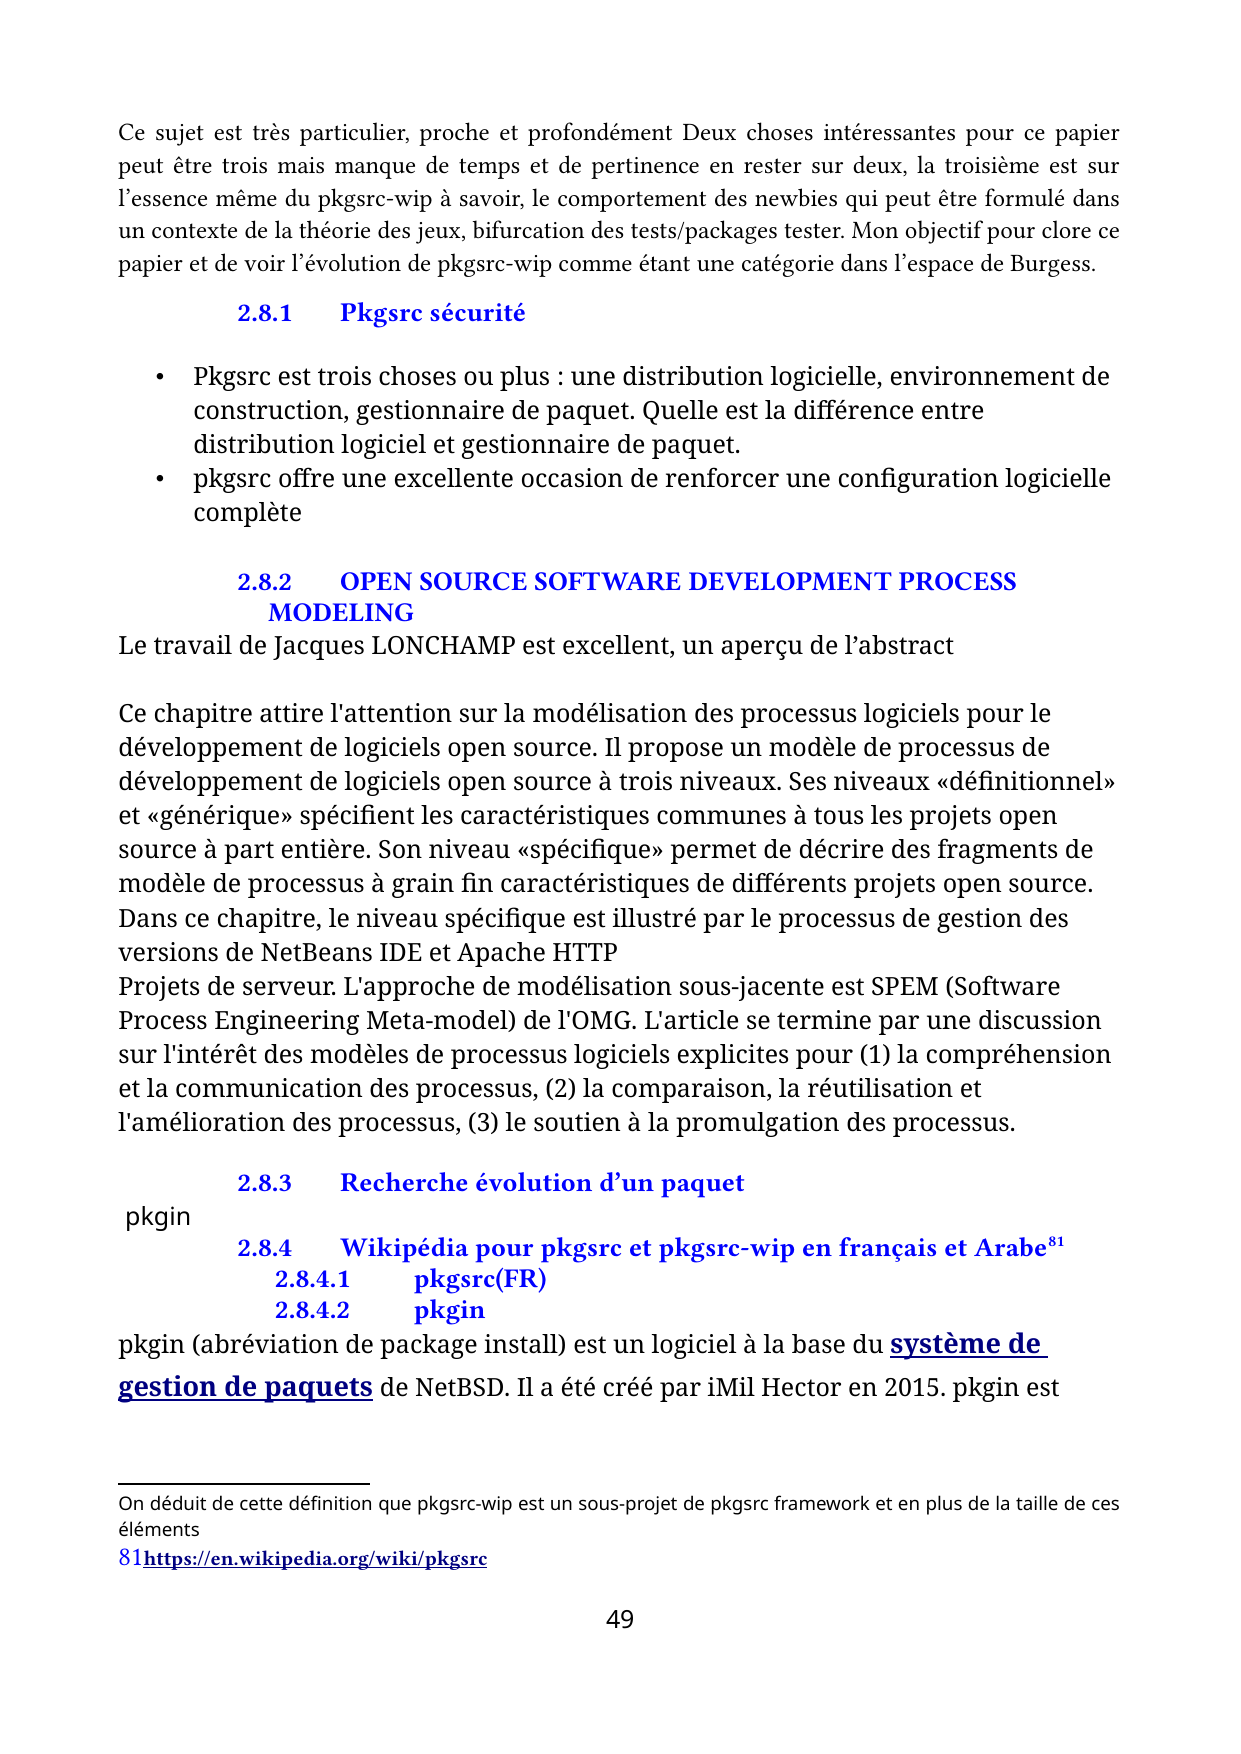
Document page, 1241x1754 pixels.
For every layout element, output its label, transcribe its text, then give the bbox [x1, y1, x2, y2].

text Ce sujet est très particulier, proche et profondément Deux choses intéressantes pour ce papier peut être trois mais manque de temps et de pertinence en rester sur deux, la troisième est sur l’essence même du pkgsrc-wip à savoir, le comportement des newbies qui peut être formulé dans un contexte de la théorie des jeux, bifurcation des tests/packages tester. Mon objectif pour clore ce papier et de voir l’évolution de pkgsrc-wip comme étant une catégorie dans l’espace de Burgess. [118, 118, 1122, 278]
list pkgsrc(FR) [268, 1263, 1122, 1294]
text pkgin [118, 1198, 1122, 1232]
list On déduit de cette définition que pkgsrc-wip est un sous-projet de pkgsrc framework et en plus de la taille de ces éléments [118, 1490, 1122, 1541]
list pkgsrc offre une excellente occasion de renforcer une configuration logicielle complète [156, 461, 1122, 529]
list https://en.wikipedia.org/wiki/pkgsrc [118, 1541, 1122, 1572]
text Ce chapitre attire l'attention sur la modélisation des processus logiciels pour le développement de logiciels open source. Il propose un modèle de processus de développement de logiciels open source à trois niveaux. Ses niveaux «définitionnel» et «générique» spécifient les caractéristiques communes à tous les projets open source à part entière. Son niveau «spécifique» permet de décrire des fragments de modèle de processus à grain fin caractéristiques de différents projets open source. Dans ce chapitre, le niveau spécifique est illustré par le processus de gestion des versions de NetBeans IDE et Apache HTTP Projets de serveur. L'approche de modélisation sous-jacente est SPEM (Software Process Engineering Meta-model) de l'OMG. L'article se termine par une discussion sur l'intérêt des modèles de processus logiciels explicites pour (1) la compréhension et la communication des processus, (2) la comparaison, la réutilisation et l'amélioration des processus, (3) le soutien à la promulgation des processus. [118, 696, 1122, 1139]
list OPEN SOURCE SOFTWARE DEVELOPMENT PROCESS MODELING [231, 566, 1122, 628]
list Pkgsrc est trois choses ou plus : une distribution logicielle, environnement de construction, gestionnaire de paquet. Quelle est la différence entre distribution logiciel et gestionnaire de paquet. [156, 359, 1122, 461]
text pkgin (abréviation de package install) est un logiciel à la base du système de gestion de paquets de NetBSD. Il a été créé par iMil Hector en 2015. pkgin est [118, 1325, 1122, 1404]
list pkgin [268, 1294, 1122, 1325]
list Recherche évolution d’un paquet [231, 1167, 1122, 1198]
list Pkgsrc sécurité [231, 297, 1122, 328]
list Wikipédia pour pkgsrc et pkgsrc-wip en français et Arabe [231, 1232, 1122, 1263]
text Le travail de Jacques LONCHAMP est excellent, un aperçu de l’abstract [118, 628, 1122, 662]
